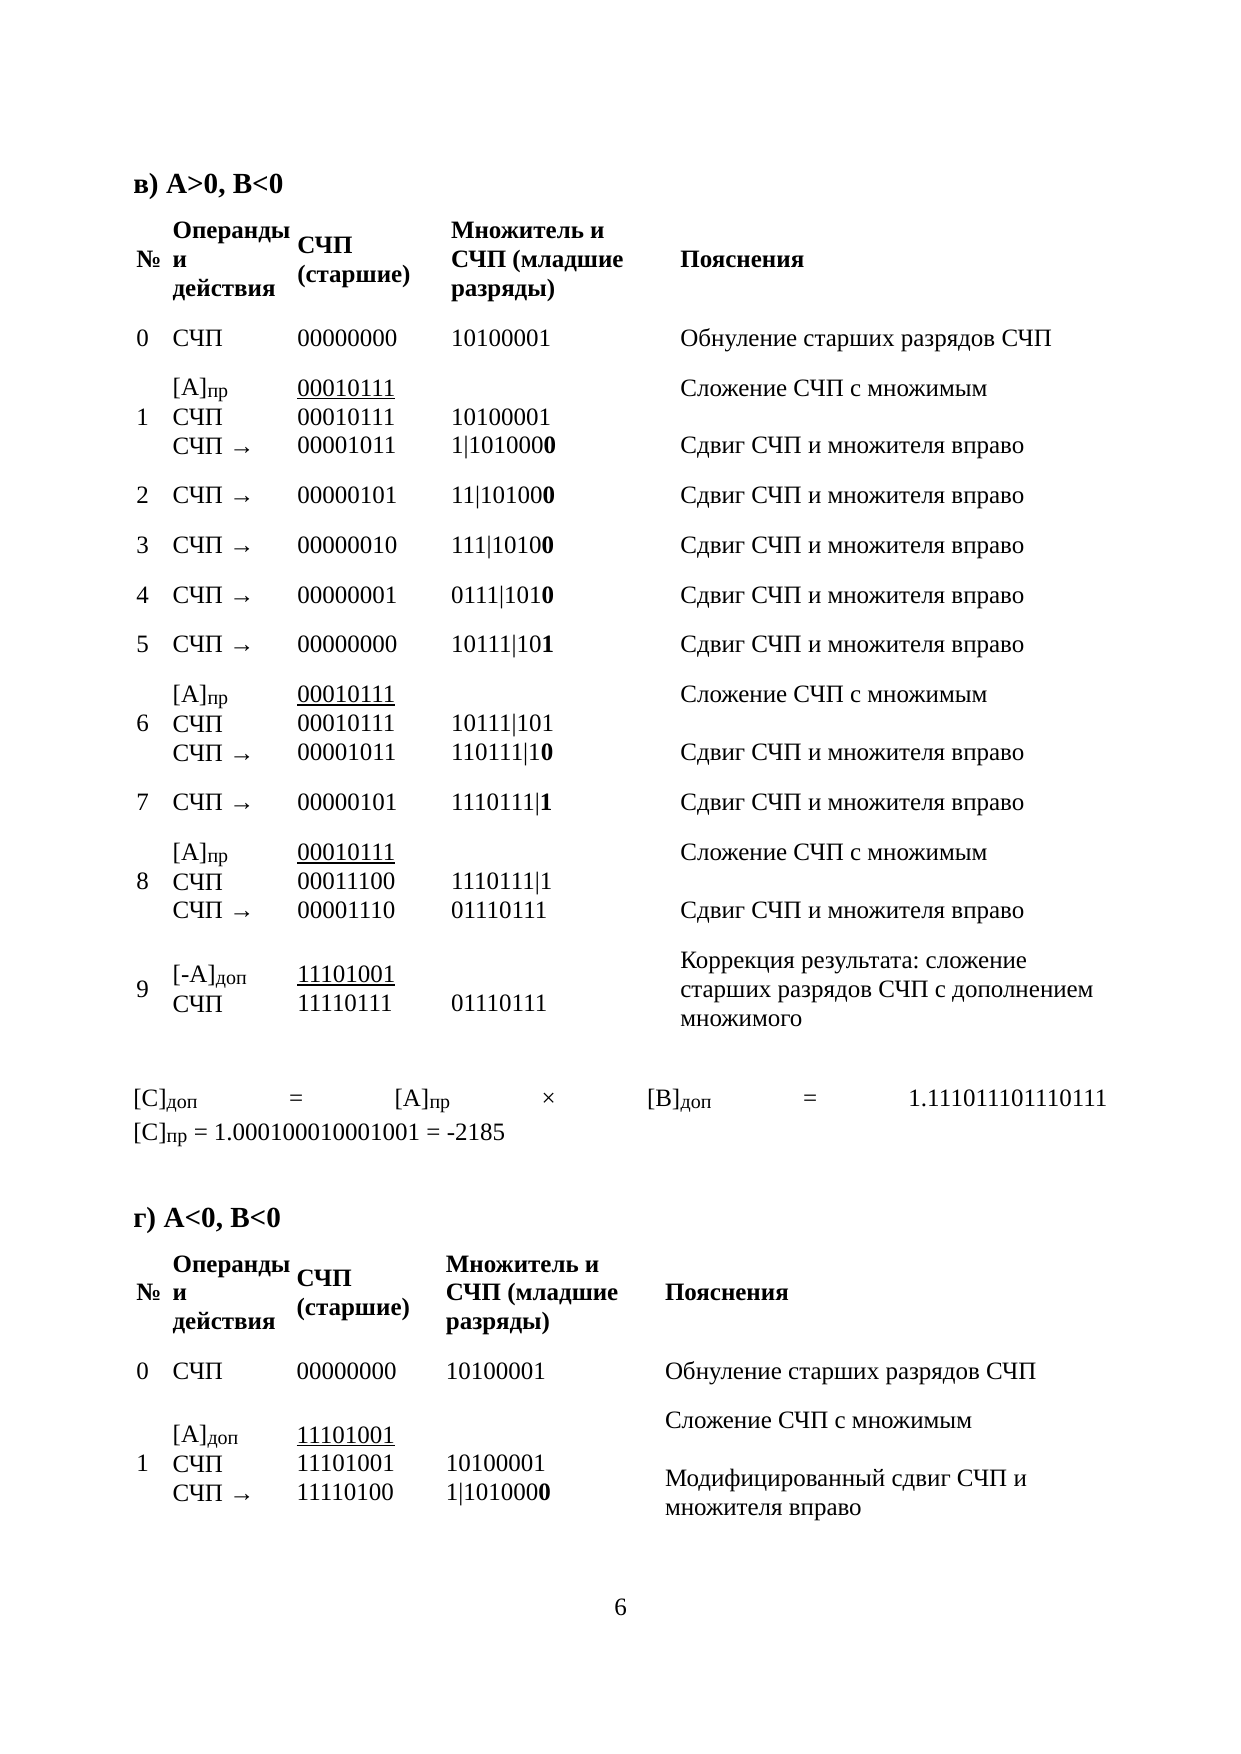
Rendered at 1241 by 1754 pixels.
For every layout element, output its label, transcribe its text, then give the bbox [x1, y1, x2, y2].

table_cell Коррекция результата: сложение старших разрядов СЧП с дополнением множимого [677, 942, 1107, 1049]
table_cell 01110111 [448, 942, 677, 1049]
table_cell Сдвиг СЧП и множителя вправо [677, 626, 1107, 676]
table_cell Обнуление старших разрядов СЧП [677, 320, 1107, 369]
table_cell 1 [133, 1403, 169, 1538]
table_cell 2 [133, 478, 169, 527]
text [C]доп = [A]пр × [B]доп = 1.111011101110111 [C]пр = 1.000100010001001 = -2185 [133, 1049, 1107, 1147]
table_cell 1110111|1 [448, 784, 677, 834]
table_cell Сложение СЧП с множимым Сдвиг СЧП и множителя вправо [677, 369, 1107, 478]
table_cell 10100001 1|1010000 [443, 1403, 662, 1538]
table_header № [133, 1246, 169, 1353]
table_cell 1110111|1 01110111 [448, 834, 677, 942]
table_cell 00000010 [294, 527, 448, 577]
table_cell Сдвиг СЧП и множителя вправо [677, 478, 1107, 527]
table_cell [A]пр СЧП СЧП → [170, 834, 294, 942]
table_cell 11101001 11101001 11110100 [294, 1403, 443, 1538]
table_cell СЧП → [170, 626, 294, 676]
table_cell 00010111 00011100 00001110 [294, 834, 448, 942]
table_cell 10100001 [443, 1353, 662, 1402]
table_cell 10111|101 110111|10 [448, 676, 677, 784]
table_cell 00000001 [294, 577, 448, 626]
table_header Операнды и действия [170, 213, 294, 320]
table_cell 5 [133, 626, 169, 676]
table_cell 00010111 00010111 00001011 [294, 369, 448, 478]
table_header Операнды и действия [170, 1246, 293, 1353]
table_cell СЧП [170, 1353, 293, 1402]
table_cell 10100001 [448, 320, 677, 369]
table_cell 111|10100 [448, 527, 677, 577]
table_cell [A]пр СЧП СЧП → [170, 369, 294, 478]
table_header СЧП (старшие) [294, 1246, 443, 1353]
table_cell СЧП [170, 320, 294, 369]
table_cell [A]доп СЧП СЧП → [170, 1403, 293, 1538]
subtitle г) A<0, B<0 [133, 1166, 1107, 1233]
table_cell 00000101 [294, 478, 448, 527]
table_cell Сдвиг СЧП и множителя вправо [677, 527, 1107, 577]
table_cell 7 [133, 784, 169, 834]
table_header Пояснения [662, 1246, 1107, 1353]
table_cell 00000000 [294, 1353, 443, 1402]
table_cell СЧП → [170, 577, 294, 626]
subtitle в) A>0, B<0 [133, 133, 1107, 200]
table_cell [A]пр СЧП СЧП → [170, 676, 294, 784]
table_header Множитель и СЧП (младшие разряды) [448, 213, 677, 320]
table_cell Сложение СЧП с множимым Сдвиг СЧП и множителя вправо [677, 834, 1107, 942]
table_cell Сложение СЧП с множимым Модифицированный сдвиг СЧП и множителя вправо [662, 1403, 1107, 1538]
table_cell 0 [133, 1353, 169, 1402]
table_cell 0 [133, 320, 169, 369]
table_header Множитель и СЧП (младшие разряды) [443, 1246, 662, 1353]
table_cell 00000000 [294, 626, 448, 676]
table_cell 3 [133, 527, 169, 577]
table_cell 10100001 1|1010000 [448, 369, 677, 478]
table_cell 1 [133, 369, 169, 478]
table_cell СЧП → [170, 527, 294, 577]
table_cell 00010111 00010111 00001011 [294, 676, 448, 784]
table_cell 8 [133, 834, 169, 942]
table_header СЧП (старшие) [294, 213, 448, 320]
table_cell СЧП → [170, 784, 294, 834]
table_header № [133, 213, 169, 320]
table_cell 4 [133, 577, 169, 626]
table_header Пояснения [677, 213, 1107, 320]
table_cell 10111|101 [448, 626, 677, 676]
table_cell Сдвиг СЧП и множителя вправо [677, 784, 1107, 834]
table_cell [-A]доп СЧП [170, 942, 294, 1049]
table_cell 6 [133, 676, 169, 784]
table_cell 0111|1010 [448, 577, 677, 626]
table_cell 11101001 11110111 [294, 942, 448, 1049]
table_cell Сдвиг СЧП и множителя вправо [677, 577, 1107, 626]
table_cell 9 [133, 942, 169, 1049]
table_cell Сложение СЧП с множимым Сдвиг СЧП и множителя вправо [677, 676, 1107, 784]
table_cell 00000000 [294, 320, 448, 369]
table_cell СЧП → [170, 478, 294, 527]
table_cell Обнуление старших разрядов СЧП [662, 1353, 1107, 1402]
table_cell 11|101000 [448, 478, 677, 527]
table_cell 00000101 [294, 784, 448, 834]
